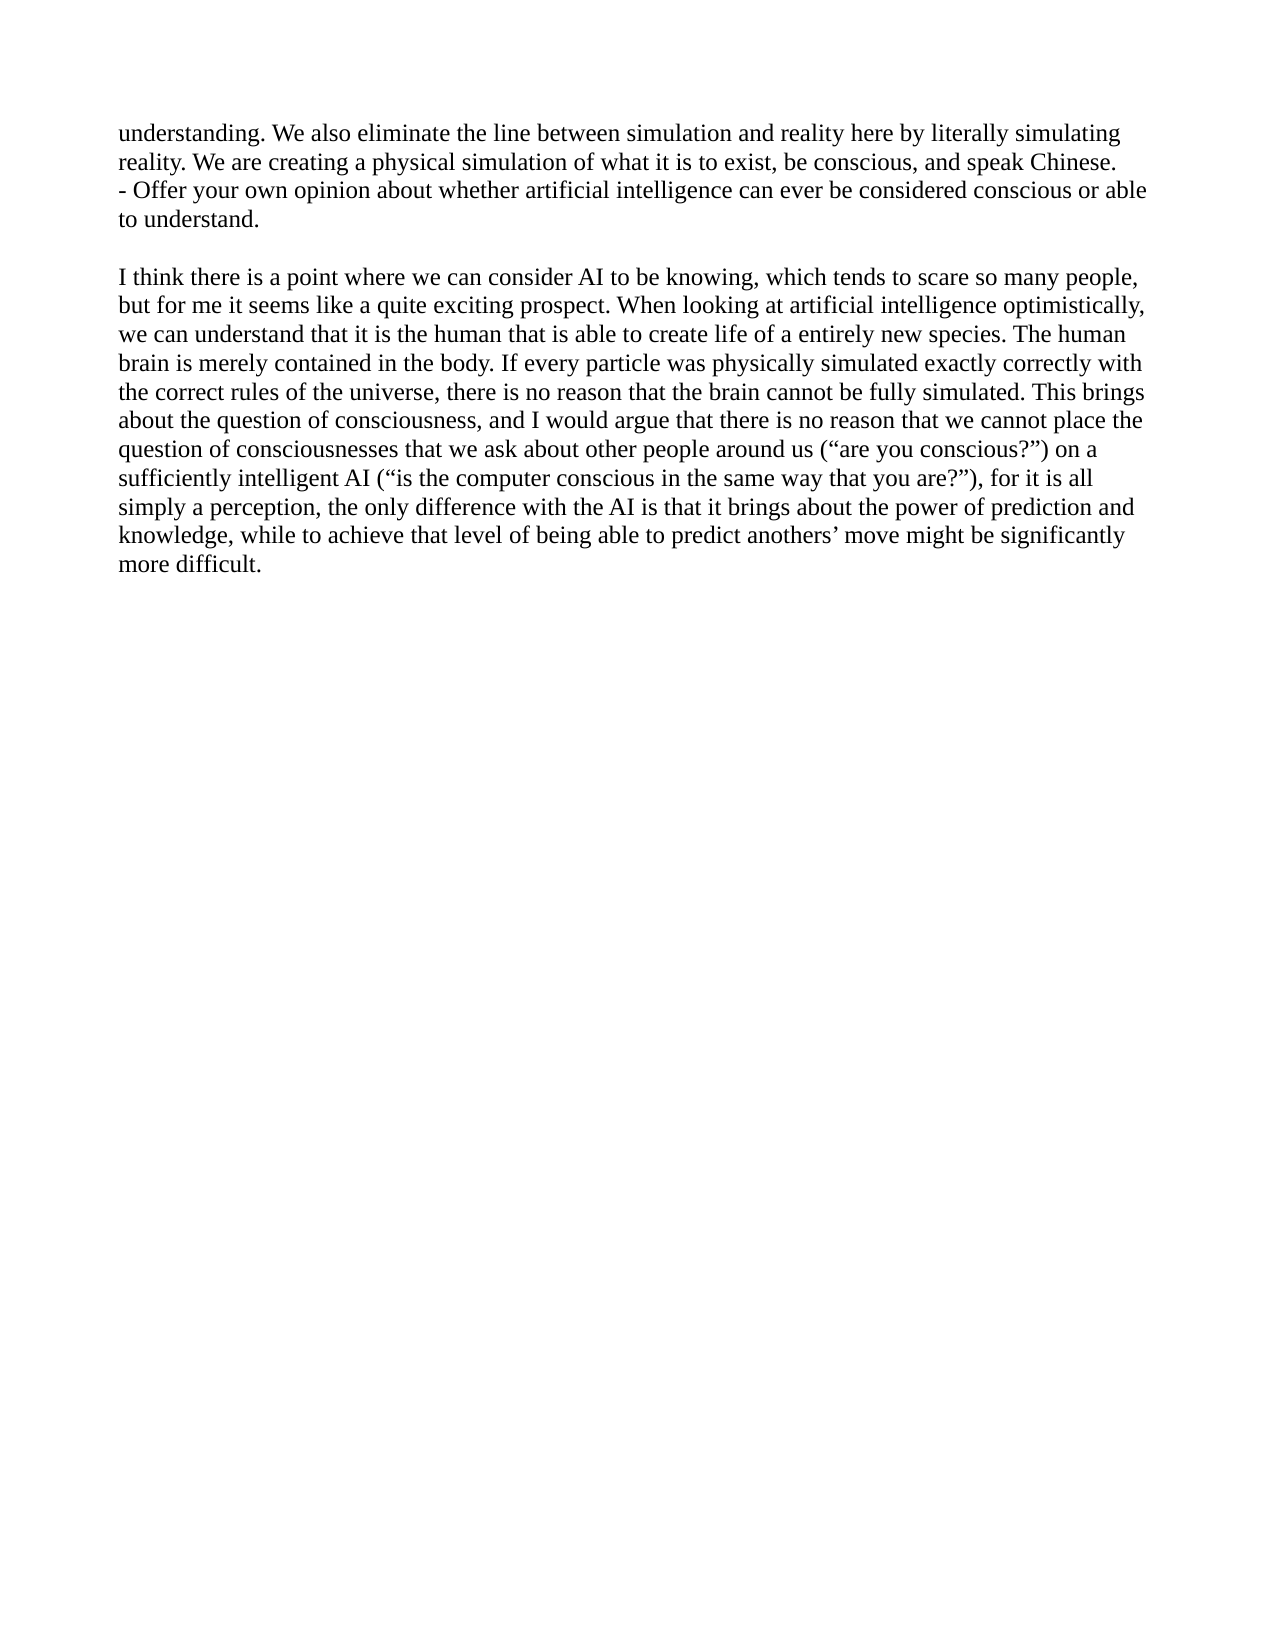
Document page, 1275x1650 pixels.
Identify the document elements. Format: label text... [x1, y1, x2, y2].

text - Offer your own opinion about whether artificial intelligence can ever be considered conscious or able to understand. [118, 176, 1157, 233]
text understanding. We also eliminate the line between simulation and reality here by literally simulating reality. We are creating a physical simulation of what it is to exist, be conscious, and speak Chinese. [118, 118, 1157, 176]
text I think there is a point where we can consider AI to be knowing, which tends to scare so many people, but for me it seems like a quite exciting prospect. When looking at artificial intelligence optimistically, we can understand that it is the human that is able to create life of a entirely new species. The human brain is merely contained in the body. If every particle was physically simulated exactly correctly with the correct rules of the universe, there is no reason that the brain cannot be fully simulated. This brings about the question of consciousness, and I would argue that there is no reason that we cannot place the question of consciousnesses that we ask about other people around us (“are you conscious?”) on a sufficiently intelligent AI (“is the computer conscious in the same way that you are?”), for it is all simply a perception, the only difference with the AI is that it brings about the power of prediction and knowledge, while to achieve that level of being able to predict anothers’ move might be significantly more difficult. [118, 262, 1157, 578]
